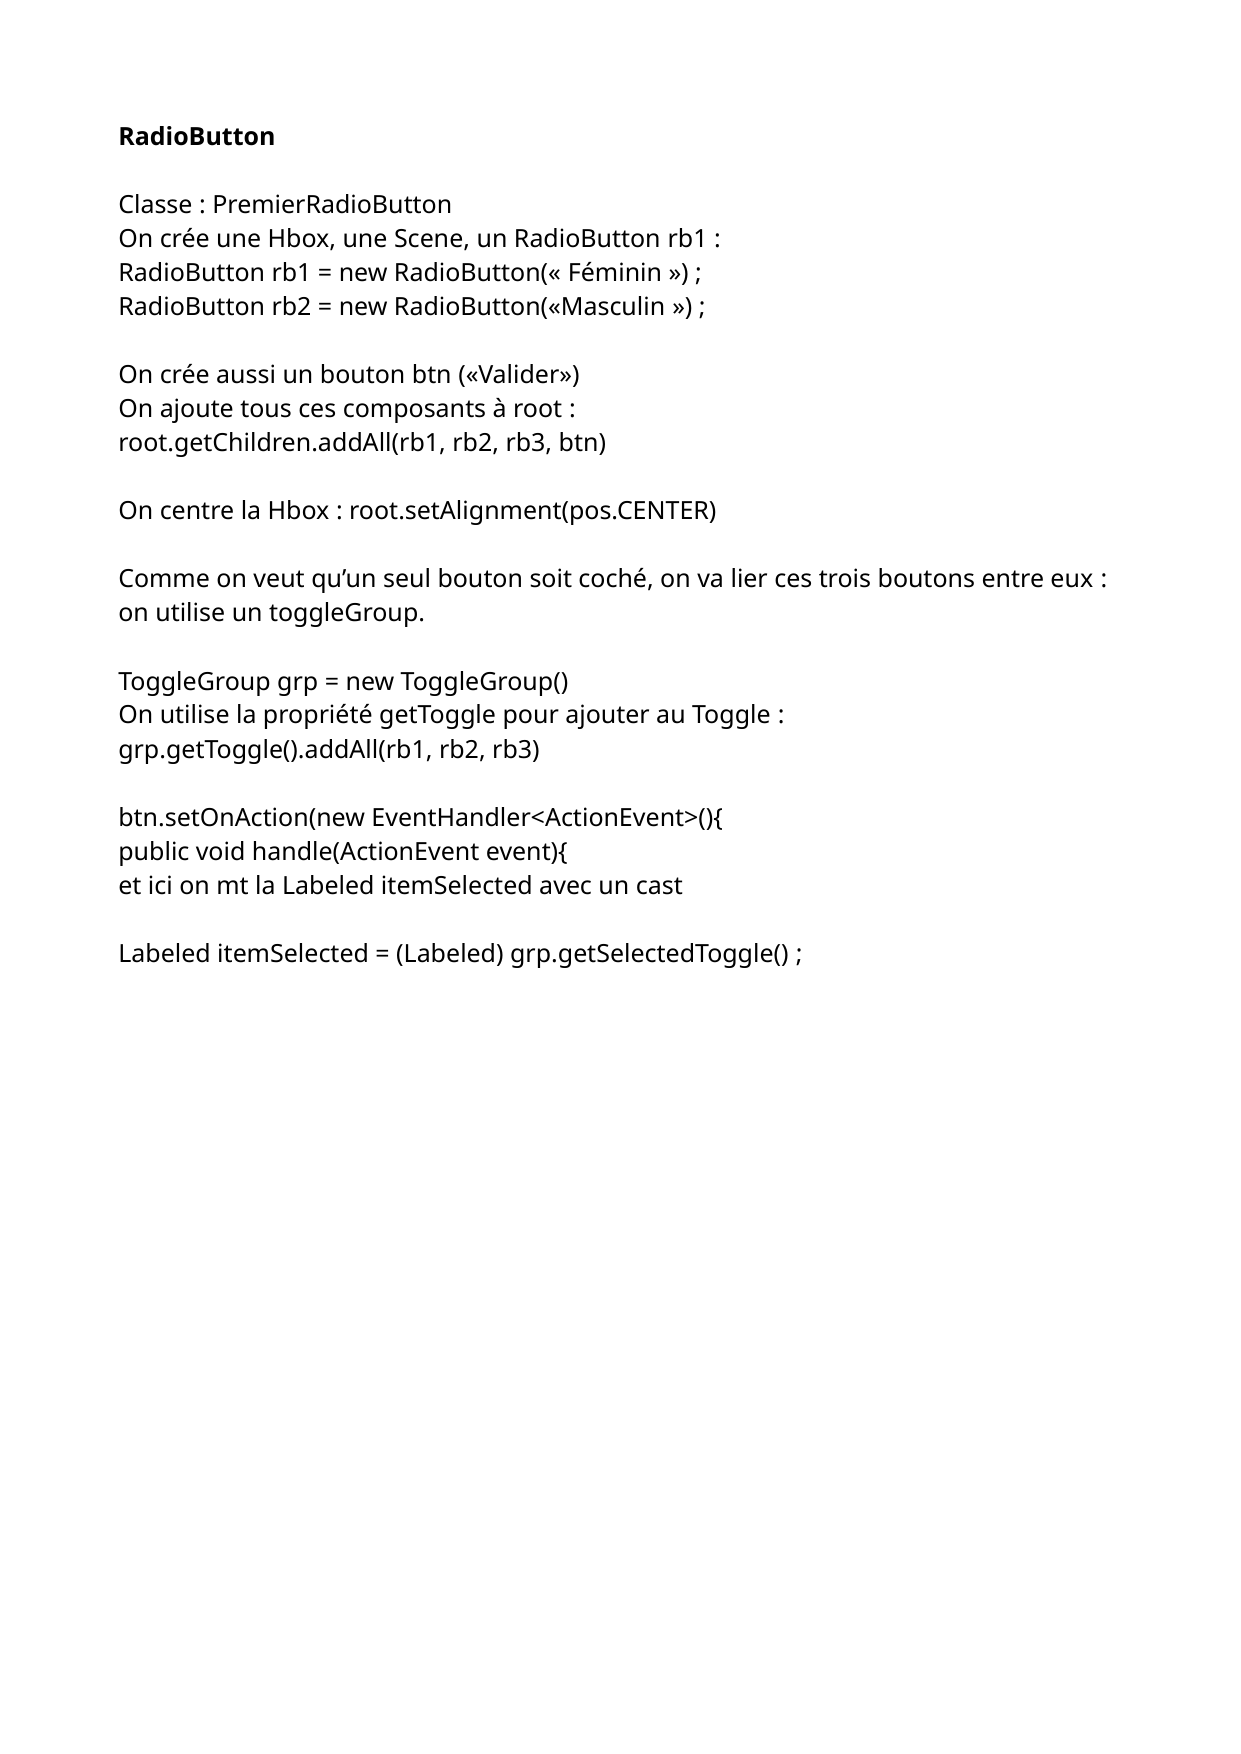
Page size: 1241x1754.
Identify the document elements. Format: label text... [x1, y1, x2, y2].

text On crée une Hbox, une Scene, un RadioButton rb1 : RadioButton rb1 = new RadioButton(« Féminin ») ; RadioButton rb2 = new RadioButton(«Masculin ») ; [118, 220, 1122, 322]
text Classe : PremierRadioButton [118, 186, 1122, 220]
text Labeled itemSelected = (Labeled) grp.getSelectedToggle() ; [118, 936, 1122, 970]
text et ici on mt la Labeled itemSelected avec un cast [118, 867, 1122, 902]
text On crée aussi un bouton btn («Valider») [118, 357, 1122, 391]
text btn.setOnAction(new EventHandler<ActionEvent>(){ [118, 799, 1122, 833]
text public void handle(ActionEvent event){ [118, 833, 1122, 867]
text On ajoute tous ces composants à root : root.getChildren.addAll(rb1, rb2, rb3, btn) [118, 391, 1122, 459]
text On utilise la propriété getToggle pour ajouter au Toggle : [118, 697, 1122, 731]
text RadioButton [118, 118, 1122, 152]
text grp.getToggle().addAll(rb1, rb2, rb3) [118, 731, 1122, 765]
text Comme on veut qu’un seul bouton soit coché, on va lier ces trois boutons entre eux : on utilise un toggleGroup. [118, 561, 1122, 629]
text On centre la Hbox : root.setAlignment(pos.CENTER) [118, 493, 1122, 527]
text ToggleGroup grp = new ToggleGroup() [118, 663, 1122, 697]
